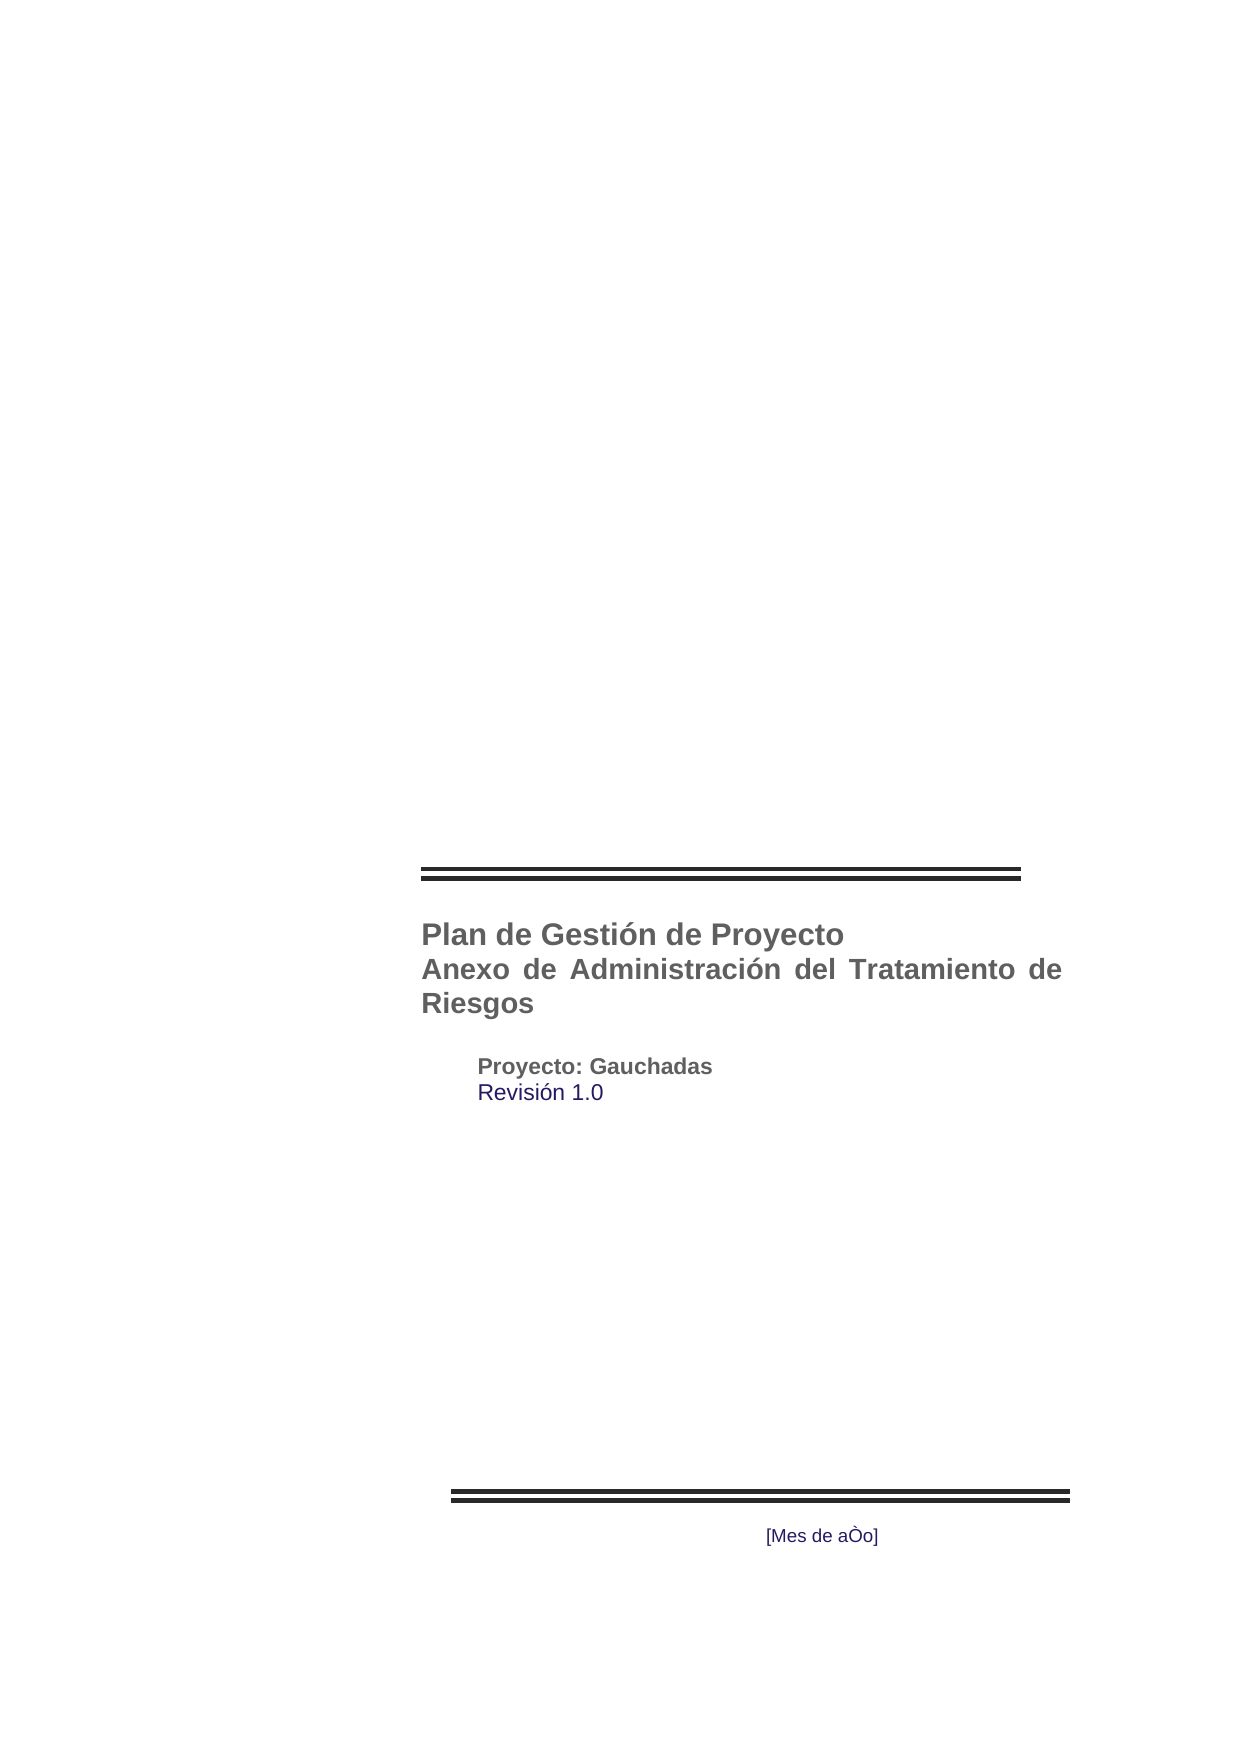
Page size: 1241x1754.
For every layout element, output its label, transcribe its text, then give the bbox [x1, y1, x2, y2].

table_header [421, 881, 1021, 916]
table_header [Mes de aÒo] [759, 1503, 1070, 1546]
table_header [673, 1494, 758, 1498]
text Plan de Gestión de Proyecto [421, 916, 1063, 952]
table_header [451, 1503, 672, 1546]
list Revisión 1.0 [477, 1079, 1063, 1106]
table_header [451, 1494, 672, 1498]
text Proyecto: Gauchadas [477, 1053, 1063, 1079]
table_header [759, 1494, 1070, 1498]
table_header [673, 1503, 758, 1546]
text Anexo de Administración del Tratamiento de Riesgos [421, 952, 1063, 1019]
table_header [421, 871, 1021, 876]
